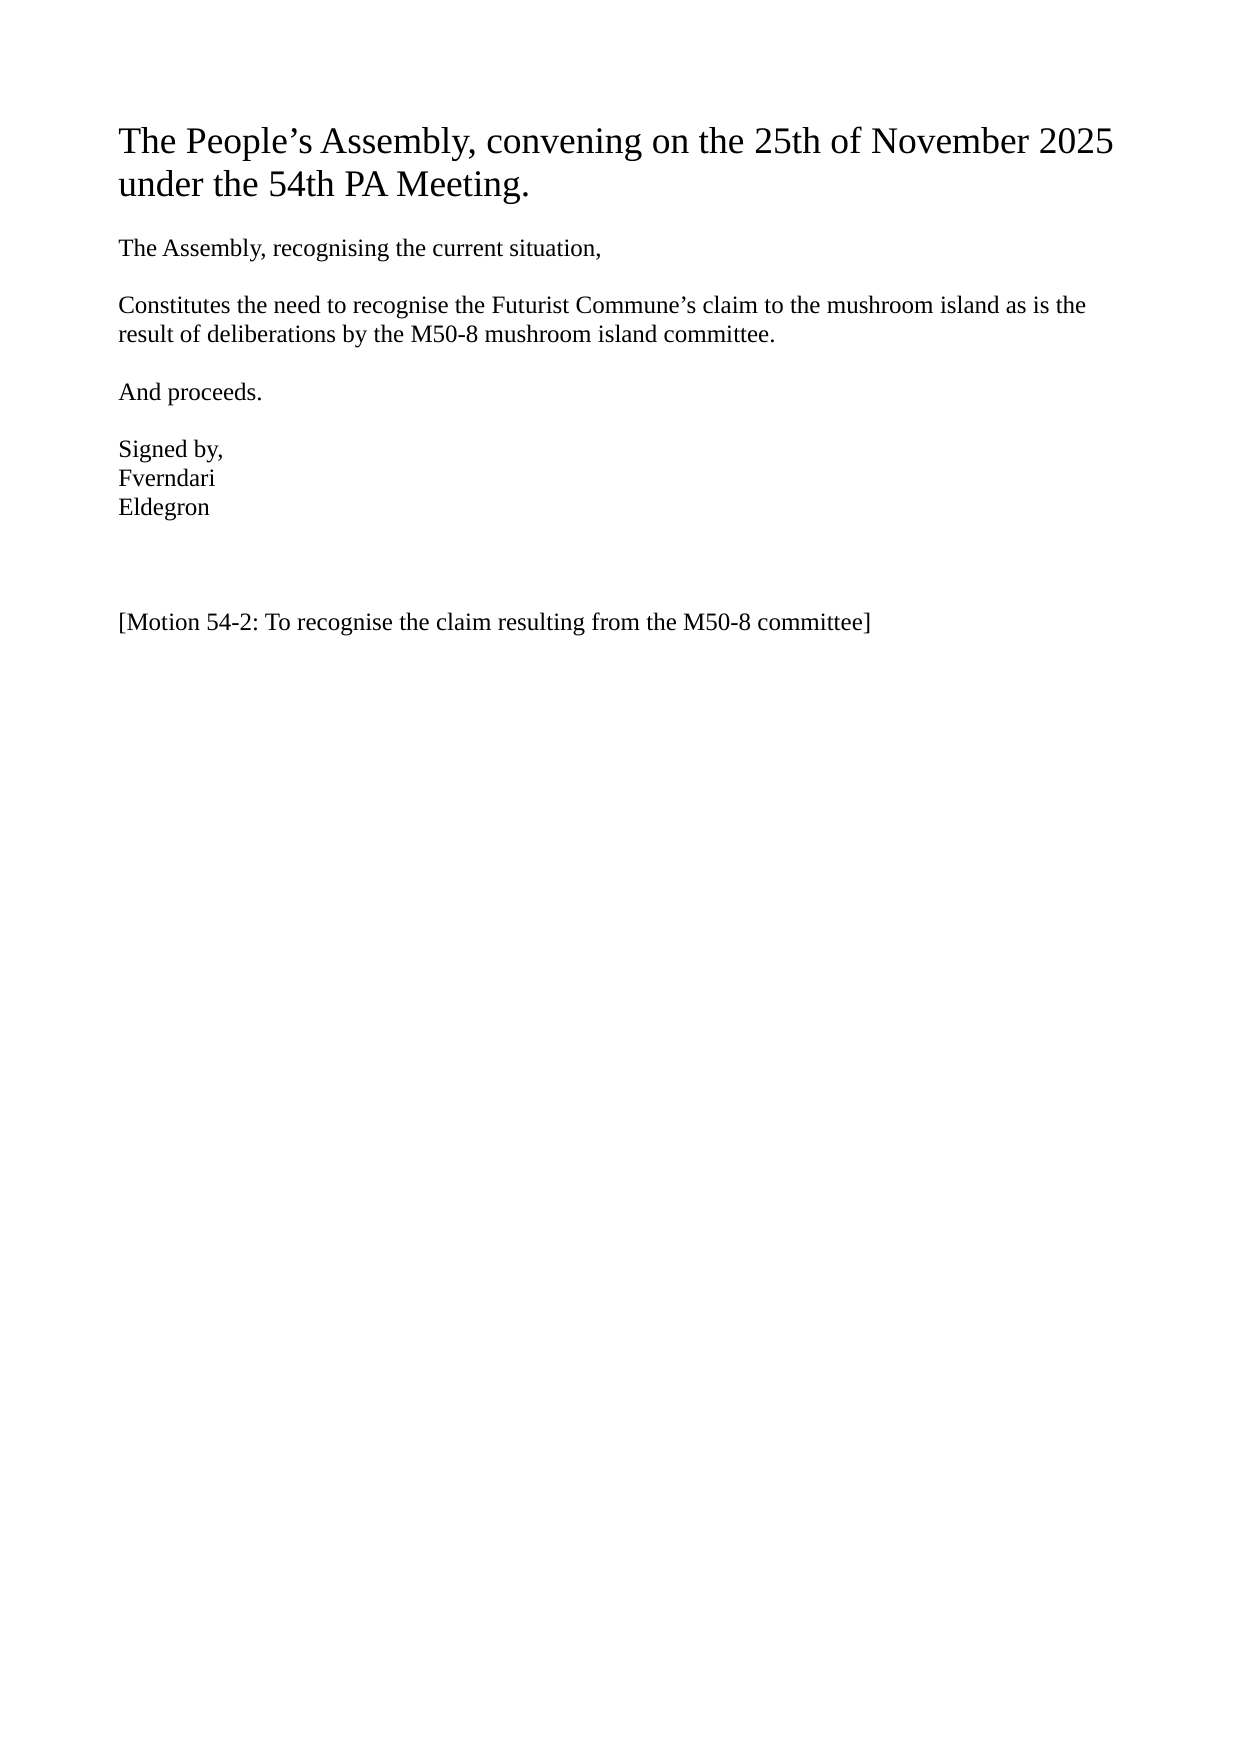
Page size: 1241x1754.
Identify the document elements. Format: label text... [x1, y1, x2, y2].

text [Motion 54-2: To recognise the claim resulting from the M50-8 committee] [118, 607, 1122, 636]
text The People’s Assembly, convening on the 25th of November 2025 under the 54th PA Meeting. [118, 118, 1122, 204]
text Fverndari [118, 463, 1122, 492]
text Eldegron [118, 492, 1122, 521]
text Constitutes the need to recognise the Futurist Commune’s claim to the mushroom island as is the result of deliberations by the M50-8 mushroom island committee. [118, 291, 1122, 348]
text And proceeds. [118, 377, 1122, 406]
text Signed by, [118, 434, 1122, 463]
text The Assembly, recognising the current situation, [118, 233, 1122, 262]
